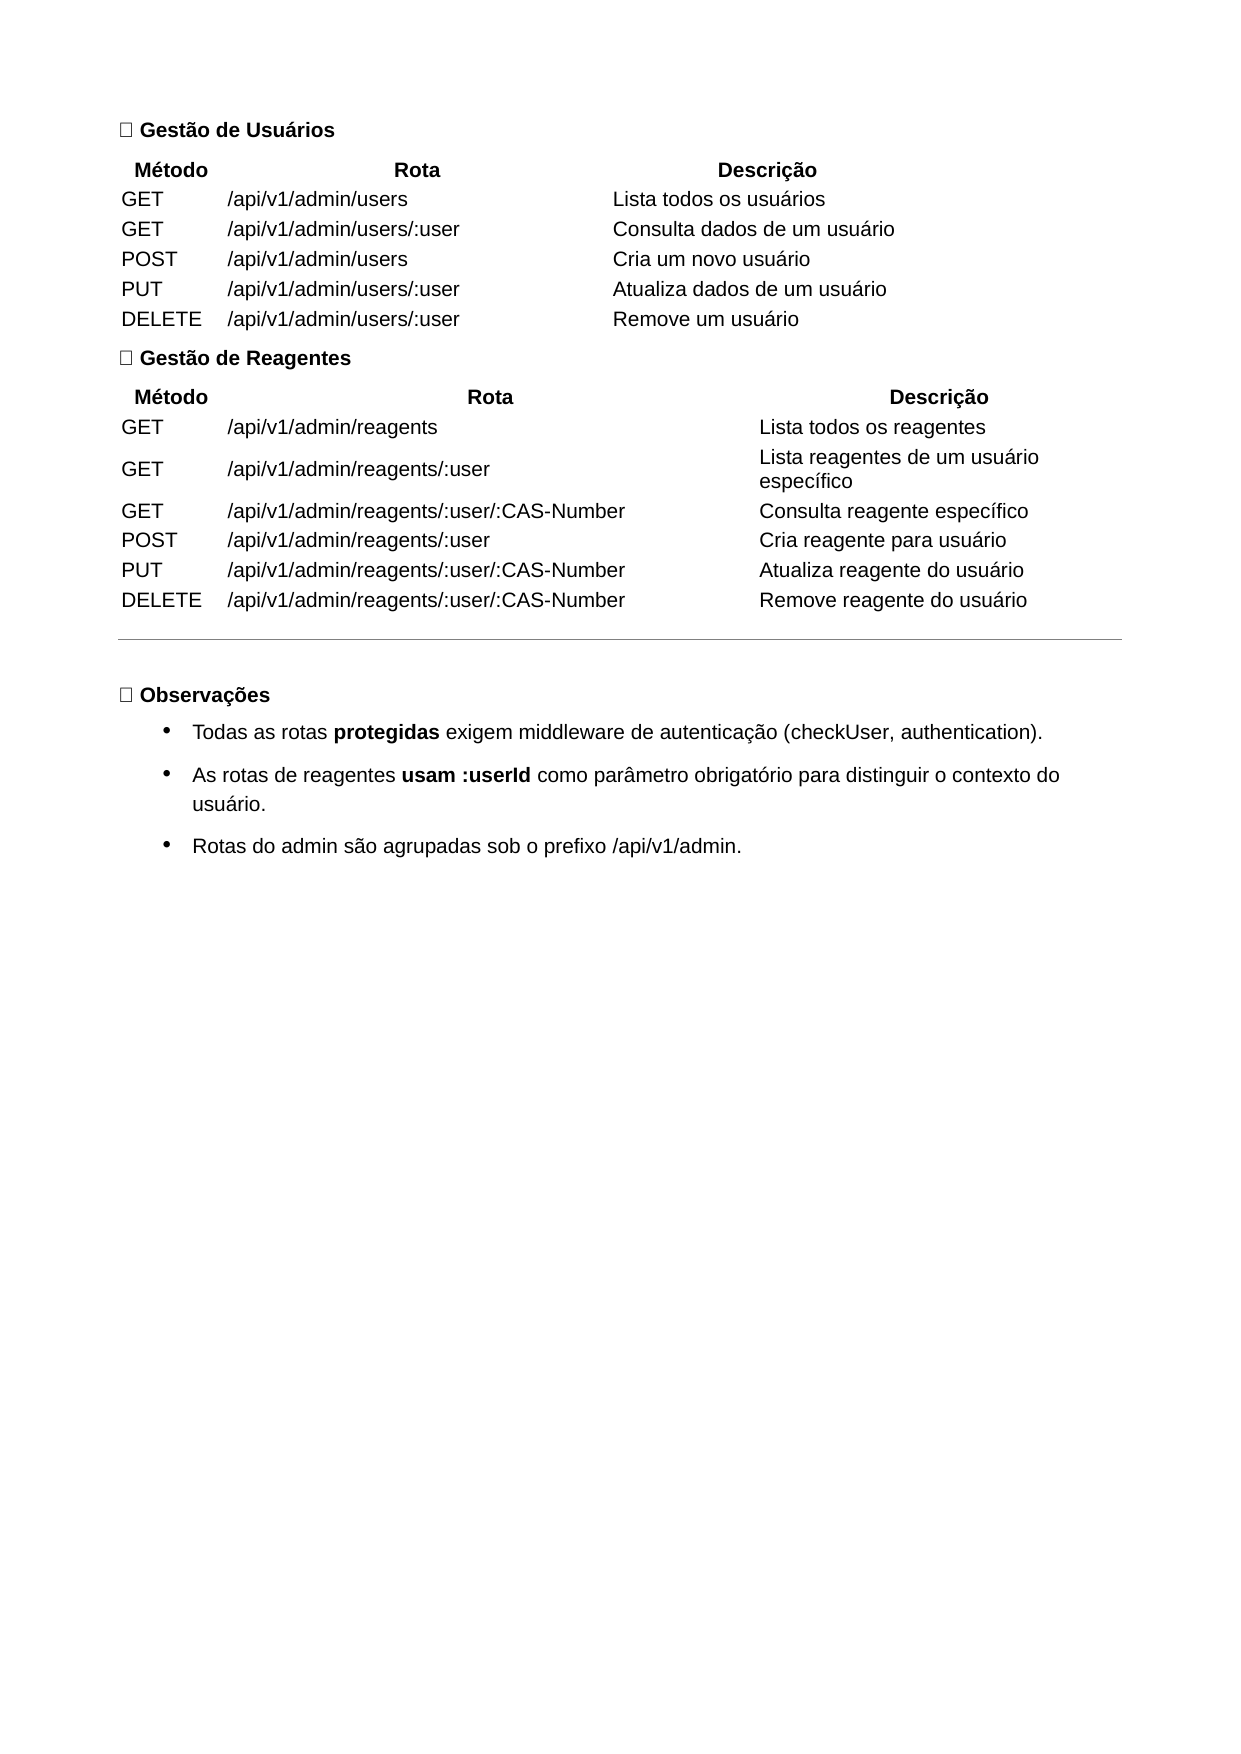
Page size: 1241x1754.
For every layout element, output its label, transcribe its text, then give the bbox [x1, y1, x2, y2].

table_cell /api/v1/admin/reagents [224, 412, 756, 442]
subtitle 🔹 Gestão de Usuários [118, 118, 1122, 142]
table_cell /api/v1/admin/users/:user [224, 214, 610, 244]
table_cell /api/v1/admin/users/:user [224, 274, 610, 303]
table_cell /api/v1/admin/reagents/:user/:CAS-Number [224, 585, 756, 615]
table_cell Remove reagente do usuário [756, 585, 1122, 615]
table_header Método [118, 382, 224, 412]
table_cell GET [118, 184, 224, 214]
table_cell PUT [118, 555, 224, 585]
table_cell GET [118, 496, 224, 525]
table_header Descrição [610, 155, 925, 184]
table_cell Cria um novo usuário [610, 244, 925, 274]
table_cell GET [118, 412, 224, 442]
table_cell Lista todos os reagentes [756, 412, 1122, 442]
table_cell Remove um usuário [610, 304, 925, 333]
list Rotas do admin são agrupadas sob o prefixo /api/v1/admin. [162, 834, 1122, 859]
table_cell /api/v1/admin/users [224, 184, 610, 214]
table_cell Consulta reagente específico [756, 496, 1122, 525]
table_cell /api/v1/admin/users [224, 244, 610, 274]
table_header Rota [224, 155, 610, 184]
table_cell /api/v1/admin/reagents/:user [224, 525, 756, 555]
table_cell PUT [118, 274, 224, 303]
table_cell /api/v1/admin/reagents/:user/:CAS-Number [224, 555, 756, 585]
subtitle 🧭 Observações [118, 683, 1122, 707]
table_header Rota [224, 382, 756, 412]
table_cell /api/v1/admin/users/:user [224, 304, 610, 333]
table_cell Consulta dados de um usuário [610, 214, 925, 244]
list Todas as rotas protegidas exigem middleware de autenticação (checkUser, authentication). [162, 720, 1122, 745]
table_header Método [118, 155, 224, 184]
table_header Descrição [756, 382, 1122, 412]
table_cell Cria reagente para usuário [756, 525, 1122, 555]
subtitle 🔹 Gestão de Reagentes [118, 346, 1122, 370]
table_cell Atualiza reagente do usuário [756, 555, 1122, 585]
table_cell Lista todos os usuários [610, 184, 925, 214]
table_cell POST [118, 244, 224, 274]
table_cell /api/v1/admin/reagents/:user [224, 442, 756, 496]
table_cell GET [118, 214, 224, 244]
table_cell DELETE [118, 585, 224, 615]
table_cell DELETE [118, 304, 224, 333]
table_cell Atualiza dados de um usuário [610, 274, 925, 303]
list As rotas de reagentes usam :userId como parâmetro obrigatório para distinguir o contexto do usuário. [162, 763, 1122, 816]
table_cell GET [118, 442, 224, 496]
table_cell POST [118, 525, 224, 555]
table_cell Lista reagentes de um usuário específico [756, 442, 1122, 496]
table_cell /api/v1/admin/reagents/:user/:CAS-Number [224, 496, 756, 525]
